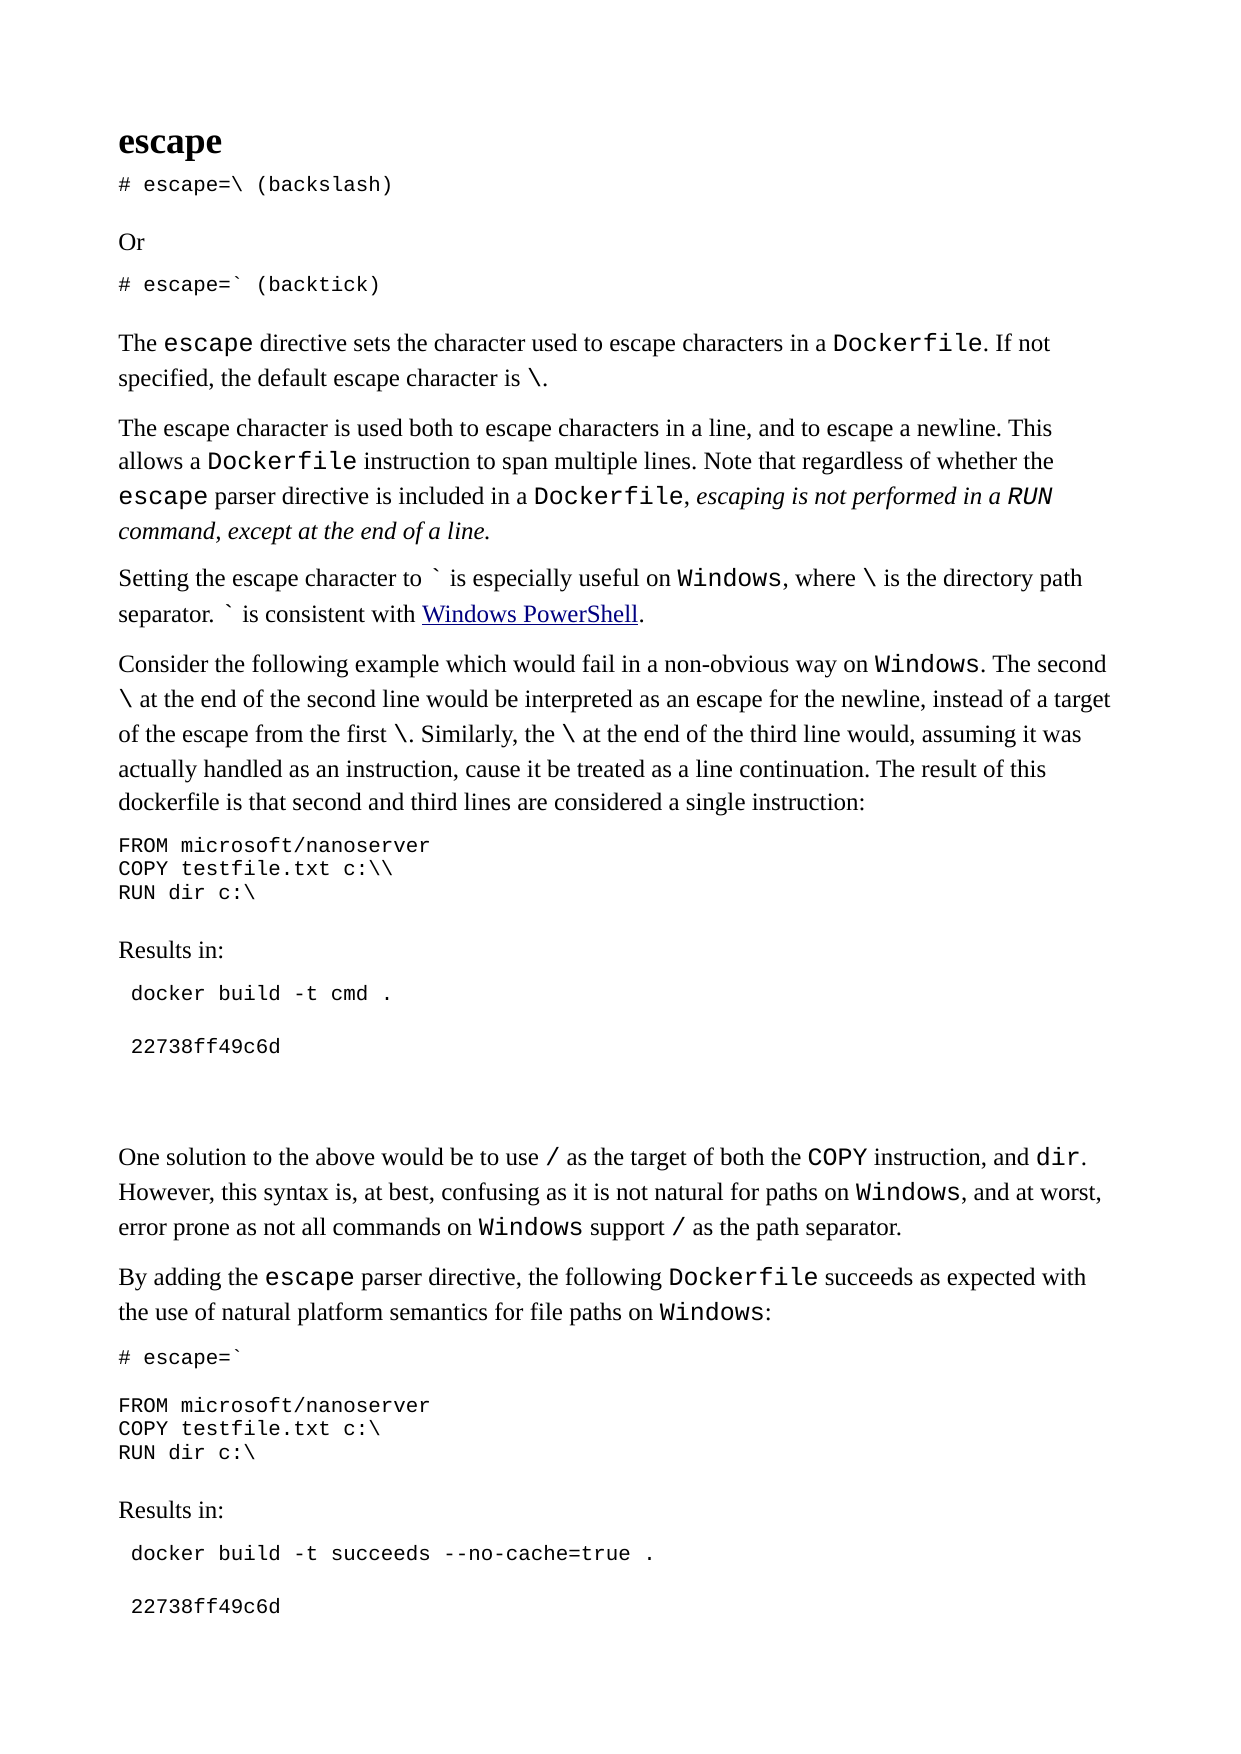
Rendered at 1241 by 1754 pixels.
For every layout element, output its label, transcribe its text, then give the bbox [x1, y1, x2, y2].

text The escape character is used both to escape characters in a line, and to escape a newline. This allows a Dockerfile instruction to span multiple lines. Note that regardless of whether the escape parser directive is included in a Dockerfile, escaping is not performed in a RUN command, except at the end of a line. [118, 413, 1122, 545]
text By adding the escape parser directive, the following Dockerfile succeeds as expected with the use of natural platform semantics for file paths on Windows: [118, 1262, 1122, 1328]
text Setting the escape character to ` is especially useful on Windows, where \ is the directory path separator. ` is consistent with Windows PowerShell. [118, 563, 1122, 629]
text # escape=` (backtick) [118, 274, 1122, 298]
text docker build -t succeeds --no-cache=true . [118, 1543, 1122, 1566]
text docker build -t cmd . [118, 983, 1122, 1006]
text Results in: [118, 935, 1122, 964]
text Consider the following example which would fail in a non-obvious way on Windows. The second \ at the end of the second line would be interpreted as an escape for the newline, instead of a target of the escape from the first \. Similarly, the \ at the end of the third line would, assuming it was actually handled as an instruction, cause it be treated as a line continuation. The result of this dockerfile is that second and third lines are considered a single instruction: [118, 649, 1122, 816]
text RUN dir c:\ [118, 1442, 1122, 1466]
text FROM microsoft/nanoserver [118, 834, 1122, 858]
text Results in: [118, 1495, 1122, 1524]
text RUN dir c:\ [118, 882, 1122, 906]
text One solution to the above would be to use / as the target of both the COPY instruction, and dir. However, this syntax is, at best, confusing as it is not natural for paths on Windows, and at worst, error prone as not all commands on Windows support / as the path separator. [118, 1142, 1122, 1243]
text 22738ff49c6d [118, 1036, 1122, 1059]
text 22738ff49c6d [118, 1596, 1122, 1619]
text The escape directive sets the character used to escape characters in a Dockerfile. If not specified, the default escape character is \. [118, 328, 1122, 393]
subtitle escape [118, 118, 1122, 161]
text FROM microsoft/nanoserver [118, 1394, 1122, 1418]
text # escape=` [118, 1347, 1122, 1371]
text Or [118, 227, 1122, 256]
text # escape=\ (backslash) [118, 174, 1122, 197]
text COPY testfile.txt c:\\ [118, 858, 1122, 882]
text COPY testfile.txt c:\ [118, 1418, 1122, 1442]
